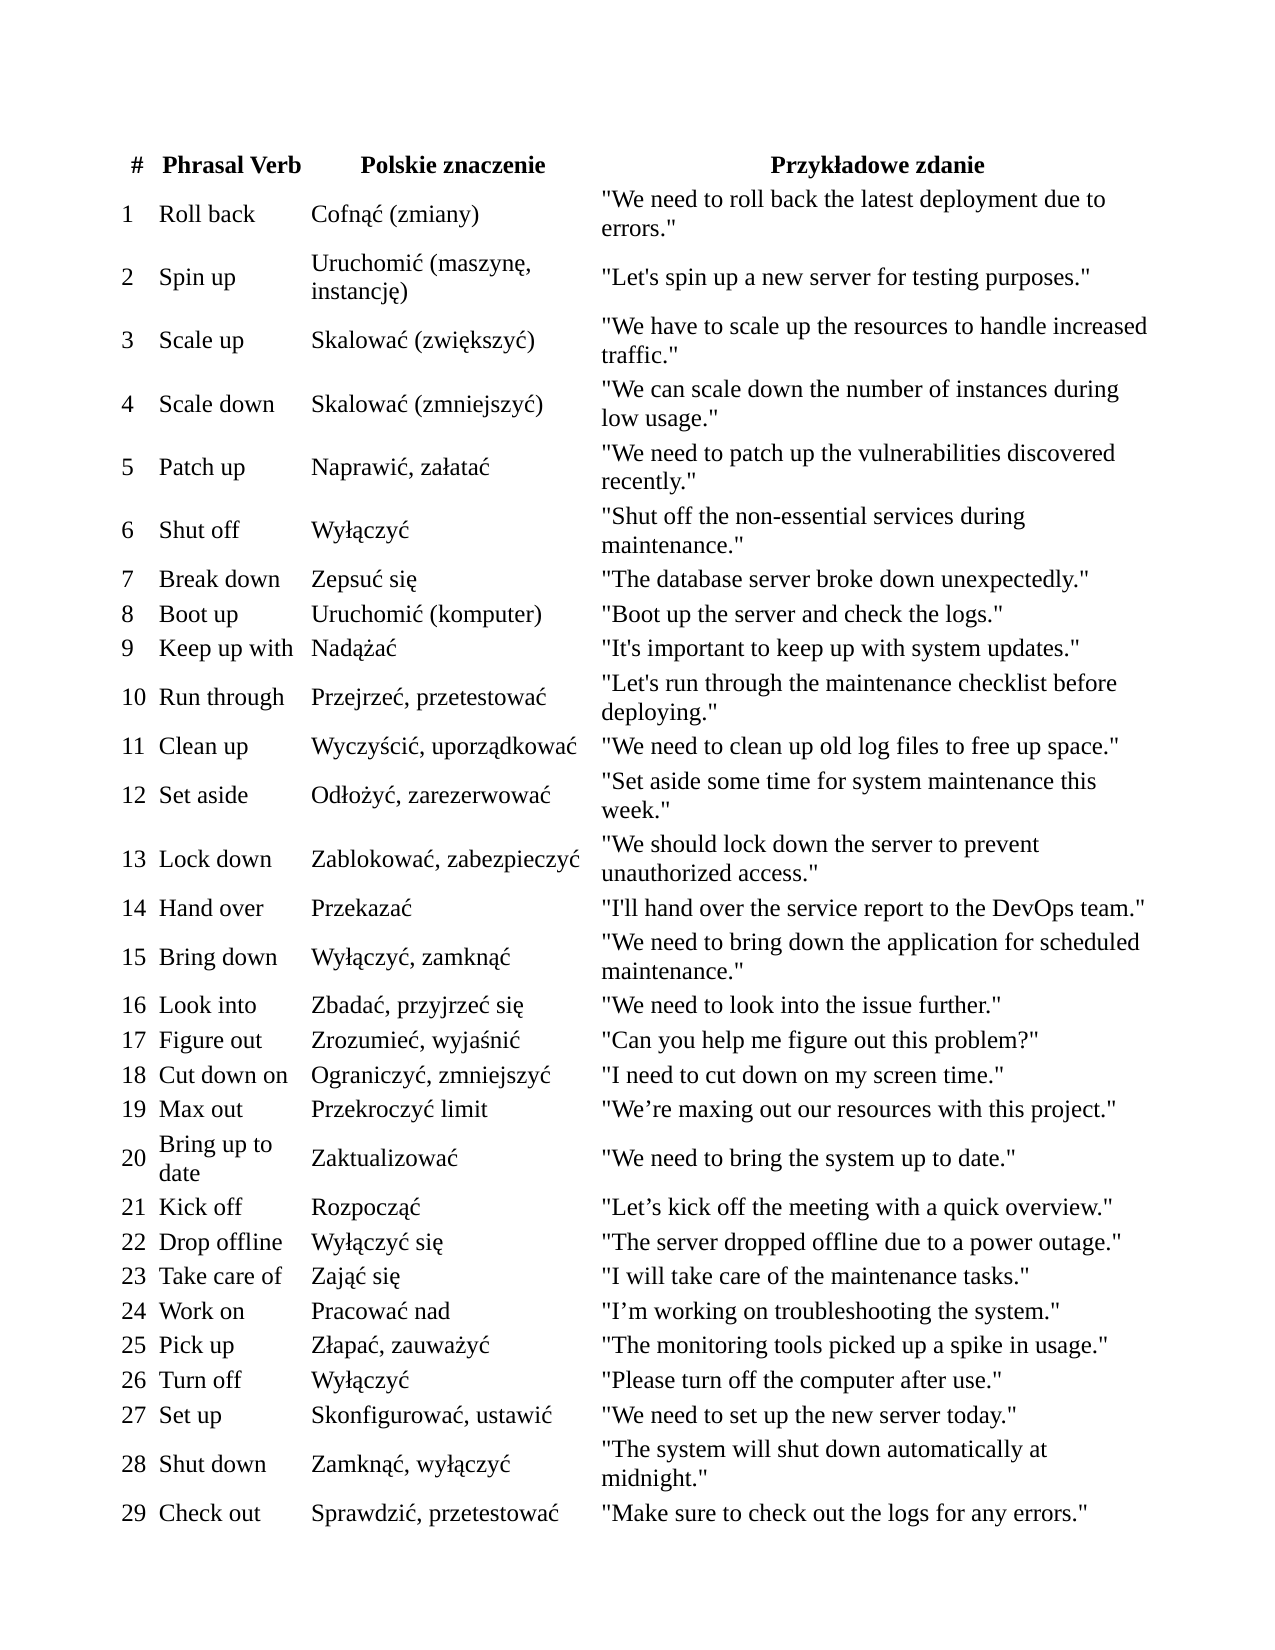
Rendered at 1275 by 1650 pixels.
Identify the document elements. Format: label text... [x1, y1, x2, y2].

table_cell 16 [118, 988, 156, 1022]
table_cell "We have to scale up the resources to handle increased traffic." [598, 308, 1157, 371]
table_header Przykładowe zdanie [598, 147, 1157, 181]
table_cell 22 [118, 1224, 156, 1258]
table_cell 25 [118, 1328, 156, 1362]
table_cell Look into [156, 988, 308, 1022]
table_cell Bring up to date [156, 1126, 308, 1189]
table_cell "Let’s kick off the meeting with a quick overview." [598, 1189, 1157, 1224]
table_cell 3 [118, 308, 156, 371]
table_cell "I'll hand over the service report to the DevOps team." [598, 890, 1157, 924]
table_cell Przekazać [308, 890, 598, 924]
table_cell Przejrzeć, przetestować [308, 665, 598, 728]
table_cell 24 [118, 1293, 156, 1328]
table_cell 17 [118, 1022, 156, 1057]
table_cell 13 [118, 826, 156, 890]
table_cell Check out [156, 1495, 308, 1529]
table_cell 7 [118, 561, 156, 596]
table_cell Skalować (zwiększyć) [308, 308, 598, 371]
table_header Phrasal Verb [156, 147, 308, 181]
table_cell "We should lock down the server to prevent unauthorized access." [598, 826, 1157, 890]
table_cell Run through [156, 665, 308, 728]
table_cell 2 [118, 245, 156, 308]
table_cell "The monitoring tools picked up a spike in usage." [598, 1328, 1157, 1362]
table_cell Take care of [156, 1259, 308, 1293]
table_cell "We need to set up the new server today." [598, 1397, 1157, 1431]
table_cell Hand over [156, 890, 308, 924]
table_cell "We need to patch up the vulnerabilities discovered recently." [598, 435, 1157, 498]
table_cell Skalować (zmniejszyć) [308, 371, 598, 435]
table_cell 28 [118, 1431, 156, 1495]
table_cell Zbadać, przyjrzeć się [308, 988, 598, 1022]
table_cell Work on [156, 1293, 308, 1328]
table_cell Spin up [156, 245, 308, 308]
table_cell 15 [118, 924, 156, 988]
table_cell Kick off [156, 1189, 308, 1224]
table_cell 8 [118, 596, 156, 631]
table_cell "We need to look into the issue further." [598, 988, 1157, 1022]
table_cell "Let's run through the maintenance checklist before deploying." [598, 665, 1157, 728]
table_cell "We need to bring down the application for scheduled maintenance." [598, 924, 1157, 988]
table_cell "I need to cut down on my screen time." [598, 1057, 1157, 1091]
table_cell 23 [118, 1259, 156, 1293]
table_cell Złapać, zauważyć [308, 1328, 598, 1362]
table_cell Bring down [156, 924, 308, 988]
table_cell Scale up [156, 308, 308, 371]
table_cell 12 [118, 763, 156, 826]
table_cell Cut down on [156, 1057, 308, 1091]
table_cell "It's important to keep up with system updates." [598, 631, 1157, 665]
table_cell Keep up with [156, 631, 308, 665]
table_cell Shut off [156, 498, 308, 561]
table_cell "Boot up the server and check the logs." [598, 596, 1157, 631]
table_cell Wyłączyć [308, 1362, 598, 1397]
table_cell Cofnąć (zmiany) [308, 181, 598, 245]
table_cell 5 [118, 435, 156, 498]
table_cell "We need to bring the system up to date." [598, 1126, 1157, 1189]
table_cell 6 [118, 498, 156, 561]
table_cell Nadążać [308, 631, 598, 665]
table_cell "The database server broke down unexpectedly." [598, 561, 1157, 596]
table_cell Wyłączyć się [308, 1224, 598, 1258]
table_cell Uruchomić (maszynę, instancję) [308, 245, 598, 308]
table_cell Zrozumieć, wyjaśnić [308, 1022, 598, 1057]
table_cell 29 [118, 1495, 156, 1529]
table_cell "We need to roll back the latest deployment due to errors." [598, 181, 1157, 245]
table_cell 1 [118, 181, 156, 245]
table_cell 4 [118, 371, 156, 435]
table_cell 21 [118, 1189, 156, 1224]
table_cell Zaktualizować [308, 1126, 598, 1189]
table_header Polskie znaczenie [308, 147, 598, 181]
table_cell 11 [118, 729, 156, 763]
table_cell Shut down [156, 1431, 308, 1495]
table_cell Figure out [156, 1022, 308, 1057]
table_cell "Shut off the non-essential services during maintenance." [598, 498, 1157, 561]
table_cell Zamknąć, wyłączyć [308, 1431, 598, 1495]
table_cell 18 [118, 1057, 156, 1091]
table_cell Boot up [156, 596, 308, 631]
table_cell Wyłączyć, zamknąć [308, 924, 598, 988]
table_cell Odłożyć, zarezerwować [308, 763, 598, 826]
table_cell Break down [156, 561, 308, 596]
table_cell Set aside [156, 763, 308, 826]
table_cell "The server dropped offline due to a power outage." [598, 1224, 1157, 1258]
table_cell Naprawić, załatać [308, 435, 598, 498]
table_cell Turn off [156, 1362, 308, 1397]
table_cell Pick up [156, 1328, 308, 1362]
table_cell Uruchomić (komputer) [308, 596, 598, 631]
table_cell Zablokować, zabezpieczyć [308, 826, 598, 890]
table_cell Pracować nad [308, 1293, 598, 1328]
table_cell "I will take care of the maintenance tasks." [598, 1259, 1157, 1293]
table_cell Zepsuć się [308, 561, 598, 596]
table_header # [118, 147, 156, 181]
table_cell 9 [118, 631, 156, 665]
table_cell 14 [118, 890, 156, 924]
table_cell 27 [118, 1397, 156, 1431]
table_cell Lock down [156, 826, 308, 890]
table_cell Zająć się [308, 1259, 598, 1293]
table_cell Rozpocząć [308, 1189, 598, 1224]
table_cell "We can scale down the number of instances during low usage." [598, 371, 1157, 435]
table_cell Patch up [156, 435, 308, 498]
table_cell Clean up [156, 729, 308, 763]
table_cell "Set aside some time for system maintenance this week." [598, 763, 1157, 826]
table_cell Sprawdzić, przetestować [308, 1495, 598, 1529]
table_cell "Can you help me figure out this problem?" [598, 1022, 1157, 1057]
table_cell Skonfigurować, ustawić [308, 1397, 598, 1431]
table_cell Przekroczyć limit [308, 1091, 598, 1126]
table_cell "I’m working on troubleshooting the system." [598, 1293, 1157, 1328]
table_cell "The system will shut down automatically at midnight." [598, 1431, 1157, 1495]
table_cell Wyczyścić, uporządkować [308, 729, 598, 763]
table_cell Max out [156, 1091, 308, 1126]
table_cell 26 [118, 1362, 156, 1397]
table_cell "We’re maxing out our resources with this project." [598, 1091, 1157, 1126]
table_cell 10 [118, 665, 156, 728]
table_cell "Let's spin up a new server for testing purposes." [598, 245, 1157, 308]
table_cell Drop offline [156, 1224, 308, 1258]
table_cell 20 [118, 1126, 156, 1189]
table_cell "Make sure to check out the logs for any errors." [598, 1495, 1157, 1529]
table_cell "Please turn off the computer after use." [598, 1362, 1157, 1397]
table_cell "We need to clean up old log files to free up space." [598, 729, 1157, 763]
table_cell Set up [156, 1397, 308, 1431]
table_cell Scale down [156, 371, 308, 435]
table_cell 19 [118, 1091, 156, 1126]
table_cell Roll back [156, 181, 308, 245]
table_cell Wyłączyć [308, 498, 598, 561]
table_cell Ograniczyć, zmniejszyć [308, 1057, 598, 1091]
